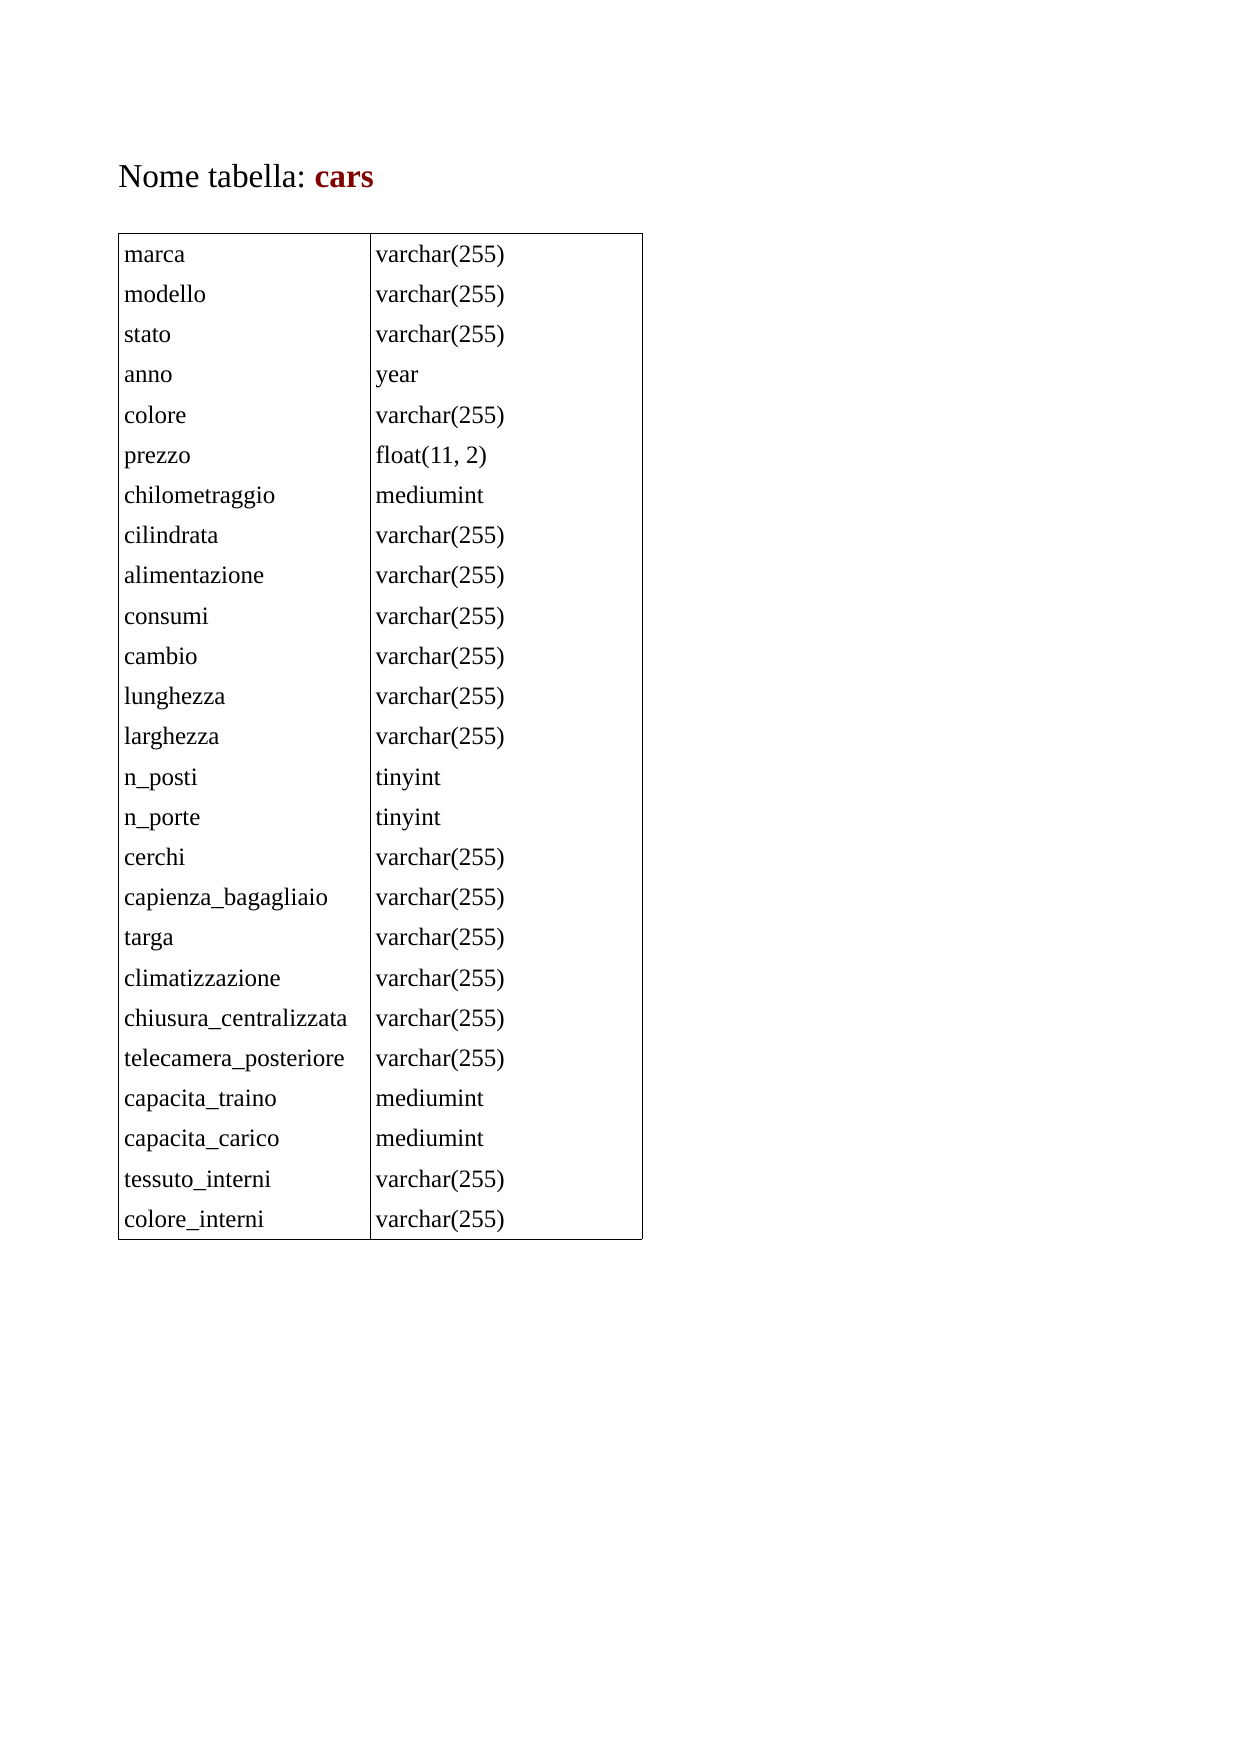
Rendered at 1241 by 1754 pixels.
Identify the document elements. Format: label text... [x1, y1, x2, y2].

table_cell varchar(255) [371, 515, 642, 555]
table_cell anno [119, 354, 370, 394]
table_cell cilindrata [119, 515, 370, 555]
table_cell varchar(255) [371, 1038, 642, 1078]
table_cell varchar(255) [371, 836, 642, 877]
table_cell targa [119, 917, 370, 957]
table_cell consumi [119, 595, 370, 635]
table_cell n_porte [119, 796, 370, 836]
table_cell stato [119, 314, 370, 354]
table_cell varchar(255) [371, 274, 642, 314]
table_cell chilometraggio [119, 475, 370, 515]
table_cell varchar(255) [371, 676, 642, 716]
table_cell capacita_carico [119, 1118, 370, 1158]
table_cell varchar(255) [371, 635, 642, 676]
table_cell float(11, 2) [371, 434, 642, 474]
table_cell cambio [119, 635, 370, 676]
table_cell chiusura_centralizzata [119, 997, 370, 1037]
table_cell telecamera_posteriore [119, 1038, 370, 1078]
table_cell varchar(255) [371, 314, 642, 354]
table_cell n_posti [119, 756, 370, 796]
table_cell larghezza [119, 716, 370, 756]
table_cell varchar(255) [371, 1158, 642, 1198]
table_cell mediumint [371, 1078, 642, 1118]
table_cell varchar(255) [371, 555, 642, 595]
table_header marca [119, 234, 370, 273]
text Nome tabella: cars [118, 156, 1122, 195]
table_cell capienza_bagagliaio [119, 877, 370, 917]
table_cell capacita_traino [119, 1078, 370, 1118]
table_cell alimentazione [119, 555, 370, 595]
table_cell varchar(255) [371, 957, 642, 997]
table_cell varchar(255) [371, 917, 642, 957]
table_cell varchar(255) [371, 877, 642, 917]
table_cell tinyint [371, 756, 642, 796]
table_cell cerchi [119, 836, 370, 877]
table_cell varchar(255) [371, 1198, 642, 1238]
table_cell varchar(255) [371, 716, 642, 756]
table_cell tessuto_interni [119, 1158, 370, 1198]
table_cell mediumint [371, 1118, 642, 1158]
table_header varchar(255) [371, 234, 642, 273]
table_cell colore [119, 394, 370, 434]
table_cell varchar(255) [371, 997, 642, 1037]
table_cell modello [119, 274, 370, 314]
table_cell mediumint [371, 475, 642, 515]
table_cell varchar(255) [371, 595, 642, 635]
table_cell year [371, 354, 642, 394]
table_cell tinyint [371, 796, 642, 836]
table_cell colore_interni [119, 1198, 370, 1238]
table_cell climatizzazione [119, 957, 370, 997]
table_cell lunghezza [119, 676, 370, 716]
table_cell varchar(255) [371, 394, 642, 434]
table_cell prezzo [119, 434, 370, 474]
